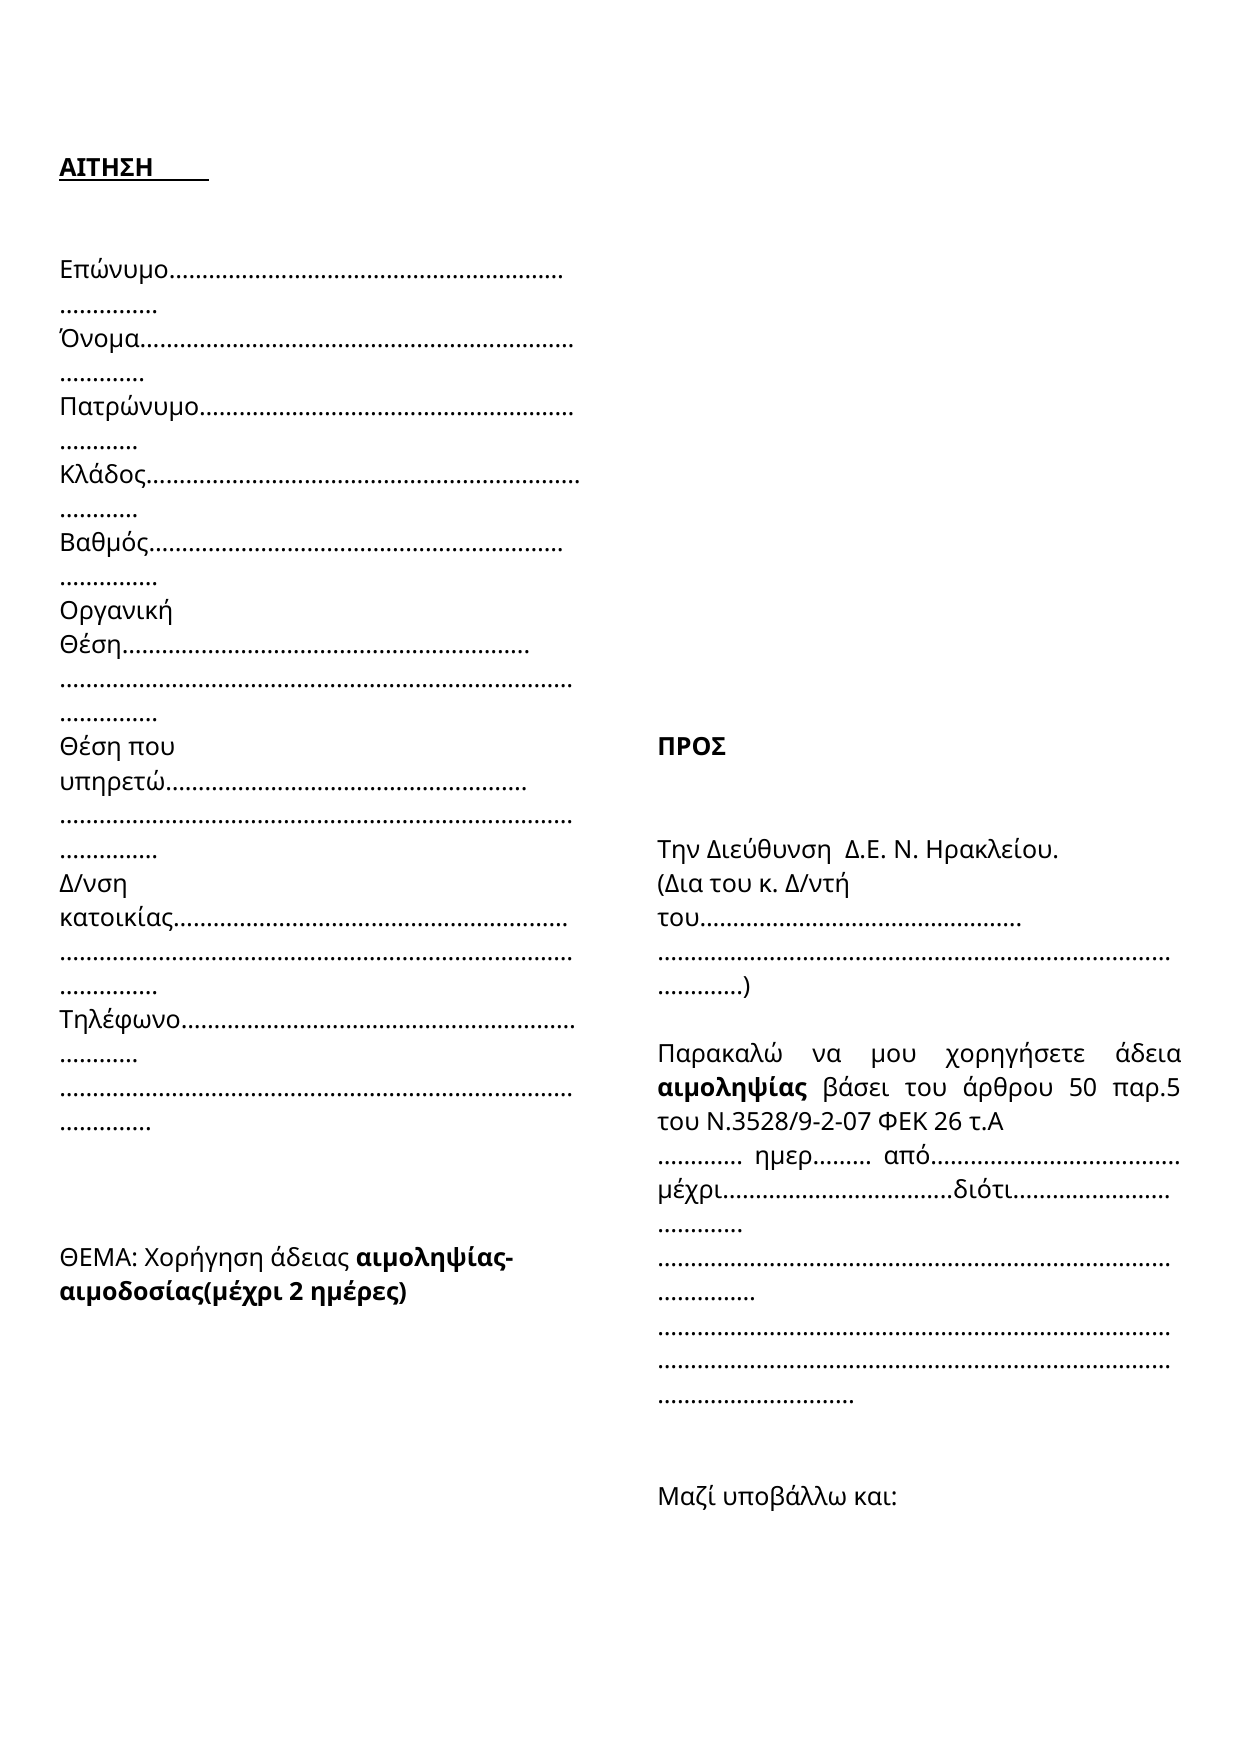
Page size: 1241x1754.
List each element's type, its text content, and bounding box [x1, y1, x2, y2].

text Επώνυμο………………………………………………………………… [59, 252, 583, 320]
text Πατρώνυμο…………………………………………………………… [59, 388, 583, 457]
text ……………………………………………………………………………….. [59, 1070, 583, 1138]
text Όνομα……………………………………………………………………. [59, 320, 583, 388]
text Κλάδος…………………………………………………………………… [59, 457, 583, 525]
text ……………………………………………………………………………….) [657, 933, 1181, 1002]
text Παρακαλώ να μου χορηγήσετε άδεια αιμοληψίας βάσει του άρθρου 50 παρ.5 του Ν.3528/9-2-07 ΦΕΚ 26 τ.Α [657, 1036, 1181, 1138]
text ………………………………………………………………………………… [59, 797, 583, 865]
text ΑΙΤΗΣΗ [59, 150, 583, 218]
text Δ/νση κατοικίας…………………………………………………… [59, 865, 583, 933]
text ΠΡΟΣ [657, 729, 1181, 763]
text ΘΕΜΑ: Χορήγηση άδειας αιμοληψίας-αιμοδοσίας(μέχρι 2 ημέρες) [59, 1240, 583, 1308]
text Βαθμός…………………………………………………………………… [59, 525, 583, 593]
text …………………………………………………………………………………………………………………………………………………………………… [657, 1308, 1181, 1410]
text Τηλέφωνο……………………………………………………………… [59, 1002, 583, 1070]
text (Δια του κ. Δ/ντή του…………………………………………. [657, 865, 1181, 933]
text Οργανική Θέση…………………………………………………….. [59, 593, 583, 661]
text ………………………………………………………………………………… [657, 1240, 1181, 1308]
text ………………………………………………………………………………… [59, 933, 583, 1002]
text …………. ημερ……… από……………………………….. μέχρι……………………………..διότι…………………………….... [657, 1138, 1181, 1240]
text ………………………………………………………………………………… [59, 661, 583, 729]
text Την Διεύθυνση Δ.Ε. Ν. Ηρακλείου. [657, 831, 1181, 865]
text Μαζί υποβάλλω και: [657, 1478, 1181, 1512]
text Θέση που υπηρετώ………………………………………………. [59, 729, 583, 797]
